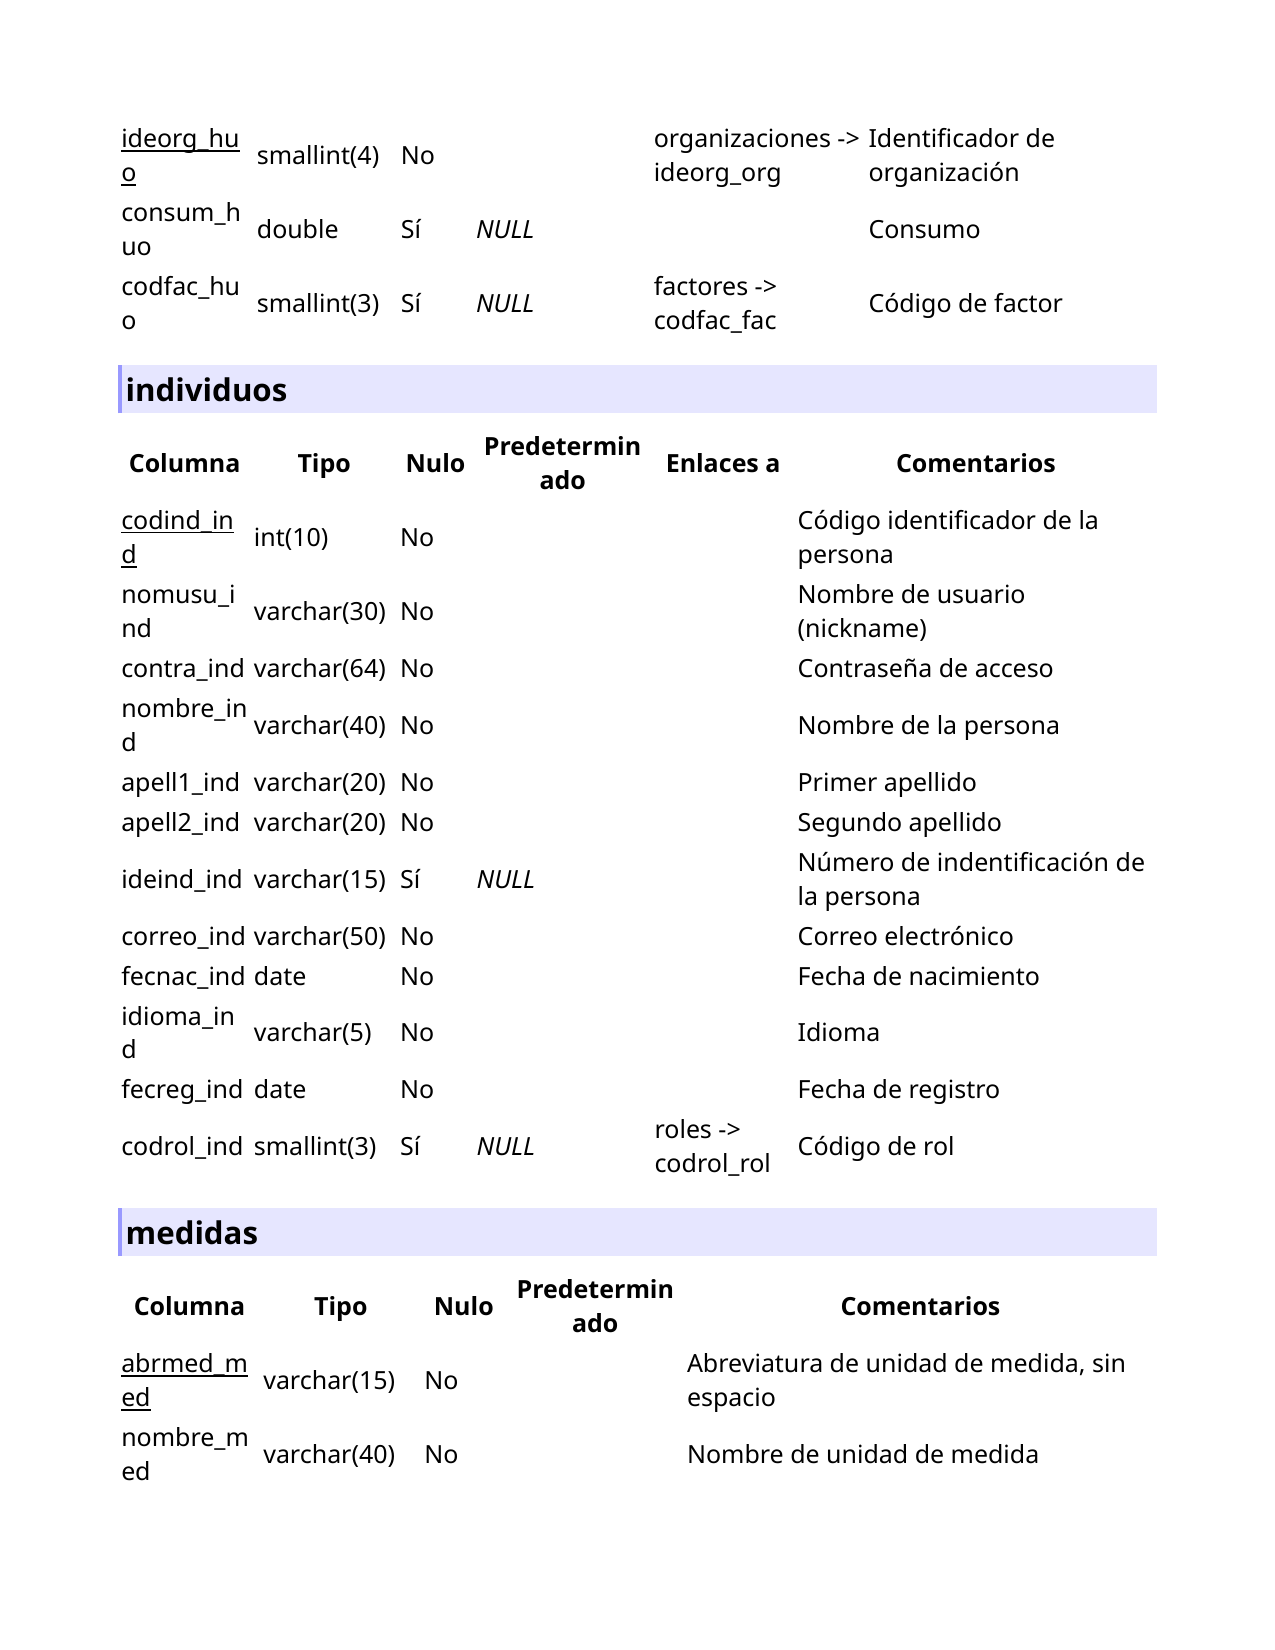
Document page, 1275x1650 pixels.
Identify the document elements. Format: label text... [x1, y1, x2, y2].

table_cell correo_ind [118, 915, 251, 955]
table_header Nulo [421, 1269, 506, 1343]
table_cell [474, 688, 651, 762]
table_cell No [397, 1069, 473, 1109]
table_cell NULL [474, 841, 651, 915]
table_cell varchar(40) [251, 688, 397, 762]
table_cell Nombre de unidad de medida [684, 1417, 1157, 1491]
table_cell [474, 762, 651, 802]
table_header Tipo [260, 1269, 421, 1343]
table_cell varchar(15) [260, 1343, 421, 1417]
table_cell Código identificador de la persona [795, 500, 1157, 574]
table_cell codfac_huo [118, 266, 254, 340]
table_cell Código de factor [865, 266, 1157, 340]
table_header Predeterminado [506, 1269, 684, 1343]
table_cell int(10) [251, 500, 397, 574]
table_cell Sí [397, 1109, 473, 1183]
table_cell varchar(15) [251, 841, 397, 915]
table_cell Idioma [795, 995, 1157, 1069]
table_header Columna [118, 426, 251, 500]
table_cell [474, 995, 651, 1069]
table_cell Nombre de usuario (nickname) [795, 574, 1157, 648]
table_cell [651, 574, 794, 648]
table_cell Sí [398, 192, 473, 266]
table_cell No [421, 1417, 506, 1491]
table_header Columna [118, 1269, 260, 1343]
table_header Tipo [251, 426, 397, 500]
table_cell No [397, 995, 473, 1069]
table_cell Contraseña de acceso [795, 648, 1157, 688]
table_cell fecnac_ind [118, 955, 251, 995]
table_cell Segundo apellido [795, 802, 1157, 841]
table_cell [474, 500, 651, 574]
table_cell roles -> codrol_rol [651, 1109, 794, 1183]
table_header Predeterminado [474, 426, 651, 500]
table_cell Consumo [865, 192, 1157, 266]
table_cell [651, 762, 794, 802]
table_cell varchar(20) [251, 802, 397, 841]
table_cell NULL [473, 192, 651, 266]
table_cell No [397, 500, 473, 574]
table_cell Sí [397, 841, 473, 915]
table_cell No [397, 574, 473, 648]
table_cell [651, 841, 794, 915]
table_cell NULL [473, 266, 651, 340]
table_cell nombre_ind [118, 688, 251, 762]
table_cell apell2_ind [118, 802, 251, 841]
table_cell ideind_ind [118, 841, 251, 915]
table_cell [651, 500, 794, 574]
table_cell [474, 648, 651, 688]
table_cell Código de rol [795, 1109, 1157, 1183]
table_cell [474, 574, 651, 648]
table_cell No [397, 762, 473, 802]
table_cell smallint(3) [254, 266, 398, 340]
table_cell date [251, 955, 397, 995]
subtitle individuos [122, 365, 1157, 413]
table_cell Fecha de nacimiento [795, 955, 1157, 995]
table_cell idioma_ind [118, 995, 251, 1069]
table_cell organizaciones -> ideorg_org [651, 118, 865, 192]
table_cell [651, 688, 794, 762]
table_cell [474, 915, 651, 955]
table_cell [651, 802, 794, 841]
table_cell [651, 955, 794, 995]
table_cell varchar(5) [251, 995, 397, 1069]
table_cell [474, 1069, 651, 1109]
table_cell Fecha de registro [795, 1069, 1157, 1109]
table_cell date [251, 1069, 397, 1109]
subtitle medidas [122, 1208, 1157, 1256]
table_cell varchar(64) [251, 648, 397, 688]
table_cell nombre_med [118, 1417, 260, 1491]
table_cell Sí [398, 266, 473, 340]
table_header Comentarios [684, 1269, 1157, 1343]
table_cell [506, 1343, 684, 1417]
table_cell varchar(50) [251, 915, 397, 955]
table_cell No [397, 915, 473, 955]
table_cell consum_huo [118, 192, 254, 266]
table_cell factores -> codfac_fac [651, 266, 865, 340]
table_cell No [398, 118, 473, 192]
table_cell double [254, 192, 398, 266]
table_cell No [397, 955, 473, 995]
table_cell codind_ind [118, 500, 251, 574]
table_header Enlaces a [651, 426, 794, 500]
table_cell [651, 648, 794, 688]
table_cell nomusu_ind [118, 574, 251, 648]
table_cell fecreg_ind [118, 1069, 251, 1109]
table_cell [651, 192, 865, 266]
table_cell No [397, 802, 473, 841]
table_cell Abreviatura de unidad de medida, sin espacio [684, 1343, 1157, 1417]
table_cell varchar(40) [260, 1417, 421, 1491]
table_cell [651, 915, 794, 955]
table_cell abrmed_med [118, 1343, 260, 1417]
table_cell No [421, 1343, 506, 1417]
table_cell [474, 802, 651, 841]
table_cell apell1_ind [118, 762, 251, 802]
table_cell No [397, 688, 473, 762]
table_cell NULL [474, 1109, 651, 1183]
table_cell ideorg_huo [118, 118, 254, 192]
table_cell Número de indentificación de la persona [795, 841, 1157, 915]
table_cell contra_ind [118, 648, 251, 688]
table_cell varchar(30) [251, 574, 397, 648]
table_header Nulo [397, 426, 473, 500]
table_cell codrol_ind [118, 1109, 251, 1183]
table_cell [474, 955, 651, 995]
table_cell Identificador de organización [865, 118, 1157, 192]
table_cell varchar(20) [251, 762, 397, 802]
table_cell [473, 118, 651, 192]
table_cell smallint(4) [254, 118, 398, 192]
table_cell [651, 1069, 794, 1109]
table_cell [506, 1417, 684, 1491]
table_cell Primer apellido [795, 762, 1157, 802]
table_cell No [397, 648, 473, 688]
table_cell Nombre de la persona [795, 688, 1157, 762]
table_cell Correo electrónico [795, 915, 1157, 955]
table_cell smallint(3) [251, 1109, 397, 1183]
table_cell [651, 995, 794, 1069]
table_header Comentarios [795, 426, 1157, 500]
